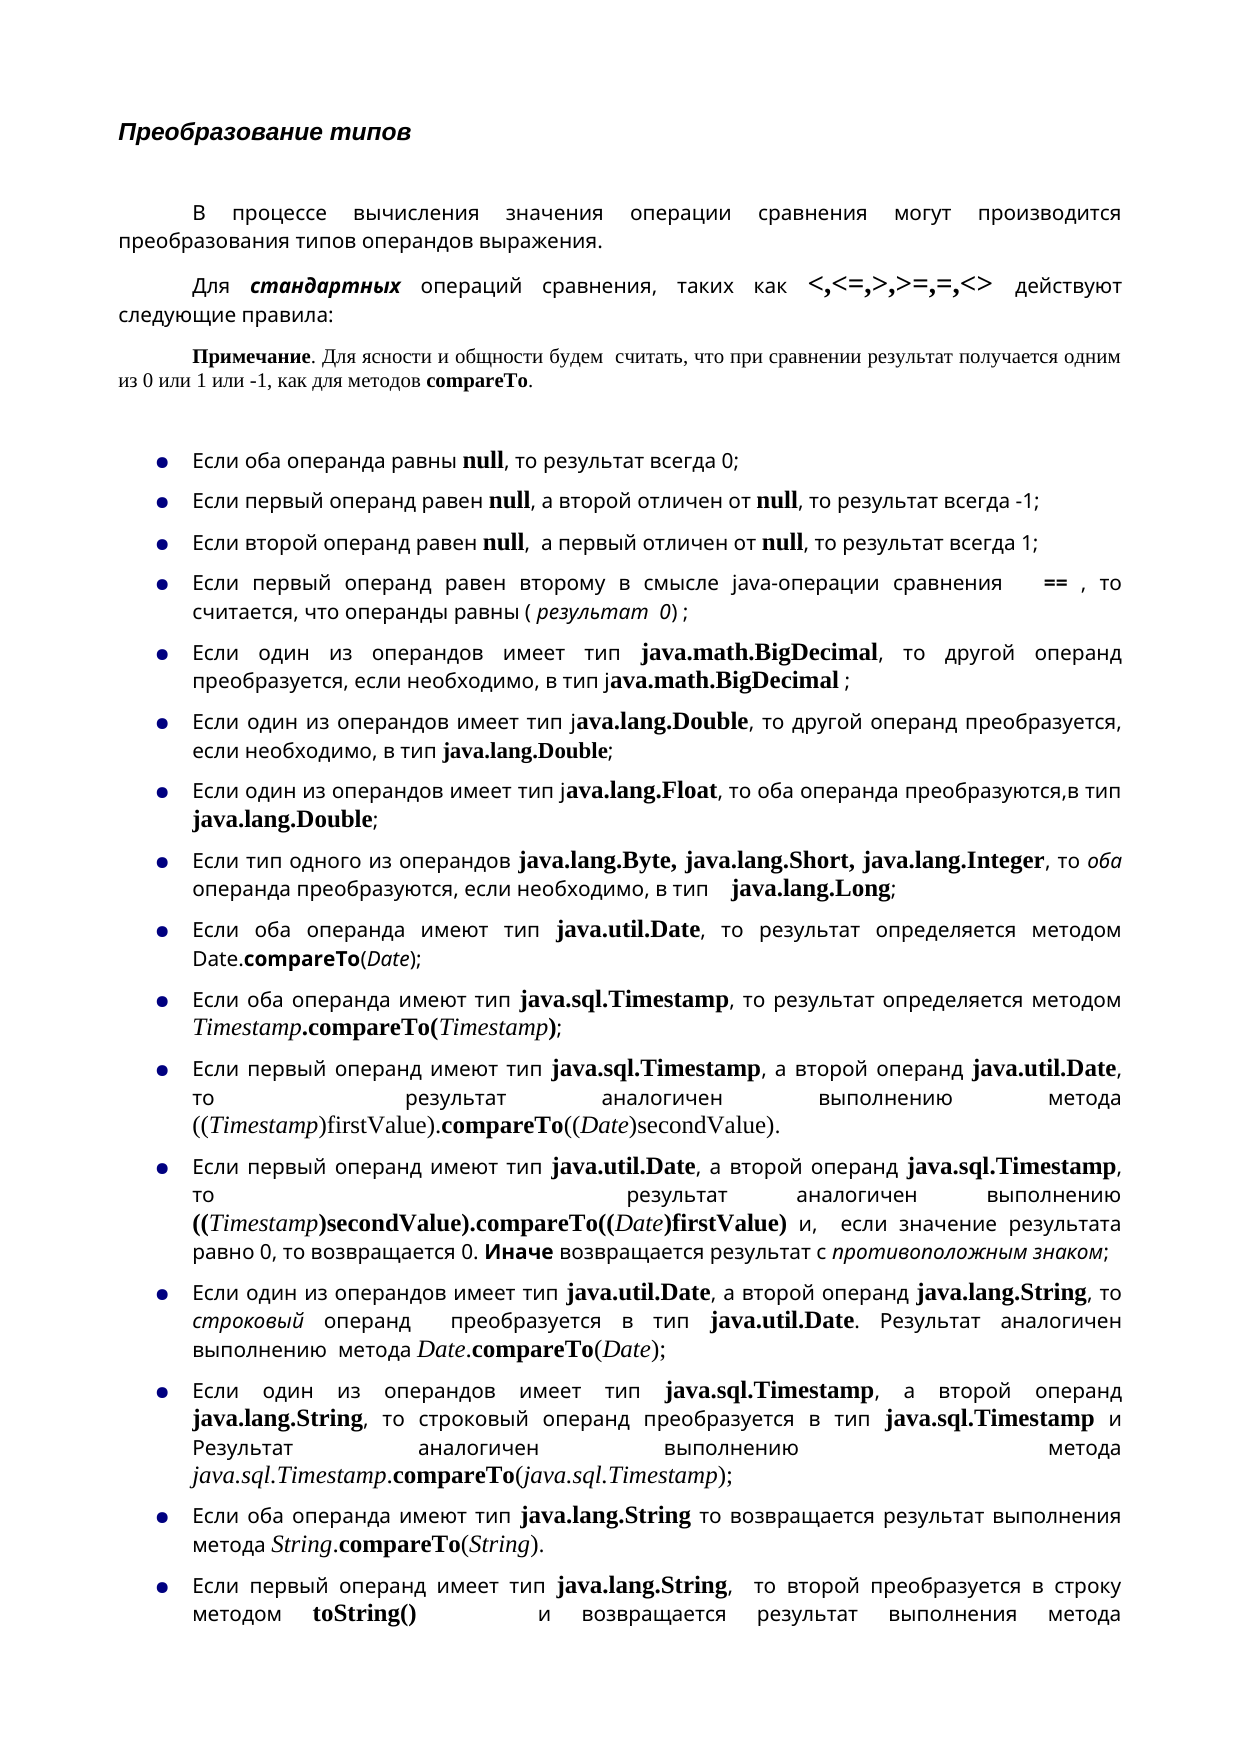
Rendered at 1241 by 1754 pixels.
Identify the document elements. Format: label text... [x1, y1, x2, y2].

list Если один из операндов имеет тип java.sql.Timestamp, а второй операнд java.lang.String, то строковый операнд преобразуется в тип java.sql.Timestamp и Результат аналогичен выполнению метода java.sql.Timestamp.compareTo(java.sql.Timestamp); [154, 1376, 1122, 1489]
list Если оба операнда равны null, то результат всегда 0; [154, 446, 1122, 474]
text В процессе вычисления значения операции сравнения могут производится преобразования типов операндов выражения. [118, 198, 1122, 255]
list Если один из операндов имеет тип java.util.Date, а второй операнд java.lang.String, то строковый операнд преобразуется в тип java.util.Date. Результат аналогичен выполнению метода Date.compareTo(Date); [154, 1278, 1122, 1363]
list Если оба операнда имеют тип java.lang.String то возвращается результат выполнения метода String.compareTo(String). [154, 1502, 1122, 1558]
list Если первый операнд равен null, а второй отличен от null, то результат всегда -1; [154, 487, 1122, 515]
list Если один из операндов имеет тип java.lang.Float, то оба операнда преобразуются,в тип java.lang.Double; [154, 777, 1122, 833]
text Для стандартных операций сравнения, таких как <,<=,>,>=,=,<> действуют следующие правила: [118, 267, 1122, 328]
list Если один из операндов имеет тип java.lang.Double, то другой операнд преобразуется, если необходимо, в тип java.lang.Double; [154, 707, 1122, 764]
list Если первый операнд имеет тип java.lang.String, то второй преобразуется в строку методом toString() и возвращается результат выполнения метода [154, 1571, 1122, 1628]
list Если тип одного из операндов java.lang.Byte, java.lang.Short, java.lang.Integer, то оба операнда преобразуются, если необходимо, в тип java.lang.Long; [154, 846, 1122, 903]
list Если оба операнда имеют тип java.sql.Timestamp, то результат определяется методом Timestamp.compareTo(Timestamp); [154, 985, 1122, 1042]
list Если первый операнд имеют тип java.sql.Timestamp, а второй операнд java.util.Date, то результат аналогичен выполнению метода ((Timestamp)firstValue).compareTo((Date)secondValue). [154, 1054, 1122, 1139]
list Если один из операндов имеет тип java.math.BigDecimal, то другой операнд преобразуется, если необходимо, в тип java.math.BigDecimal ; [154, 638, 1122, 695]
list Если первый операнд равен второму в смысле java-операции сравнения == , то считается, что операнды равны ( результат 0) ; [154, 568, 1122, 625]
list Если оба операнда имеют тип java.util.Date, то результат определяется методом Date.compareTo(Date); [154, 915, 1122, 972]
list Если второй операнд равен null, а первый отличен от null, то результат всегда 1; [154, 528, 1122, 556]
text Примечание. Для ясности и общности будем считать, что при сравнении результат получается одним из 0 или 1 или -1, как для методов compareTo. [118, 341, 1122, 392]
subtitle Преобразование типов [118, 118, 1122, 146]
list Если первый операнд имеют тип java.util.Date, а второй операнд java.sql.Timestamp, то результат аналогичен выполнению ((Timestamp)secondValue).compareTo((Date)firstValue) и, если значение результата равно 0, то возвращается 0. Иначе возвращается результат с противоположным знаком; [154, 1152, 1122, 1266]
